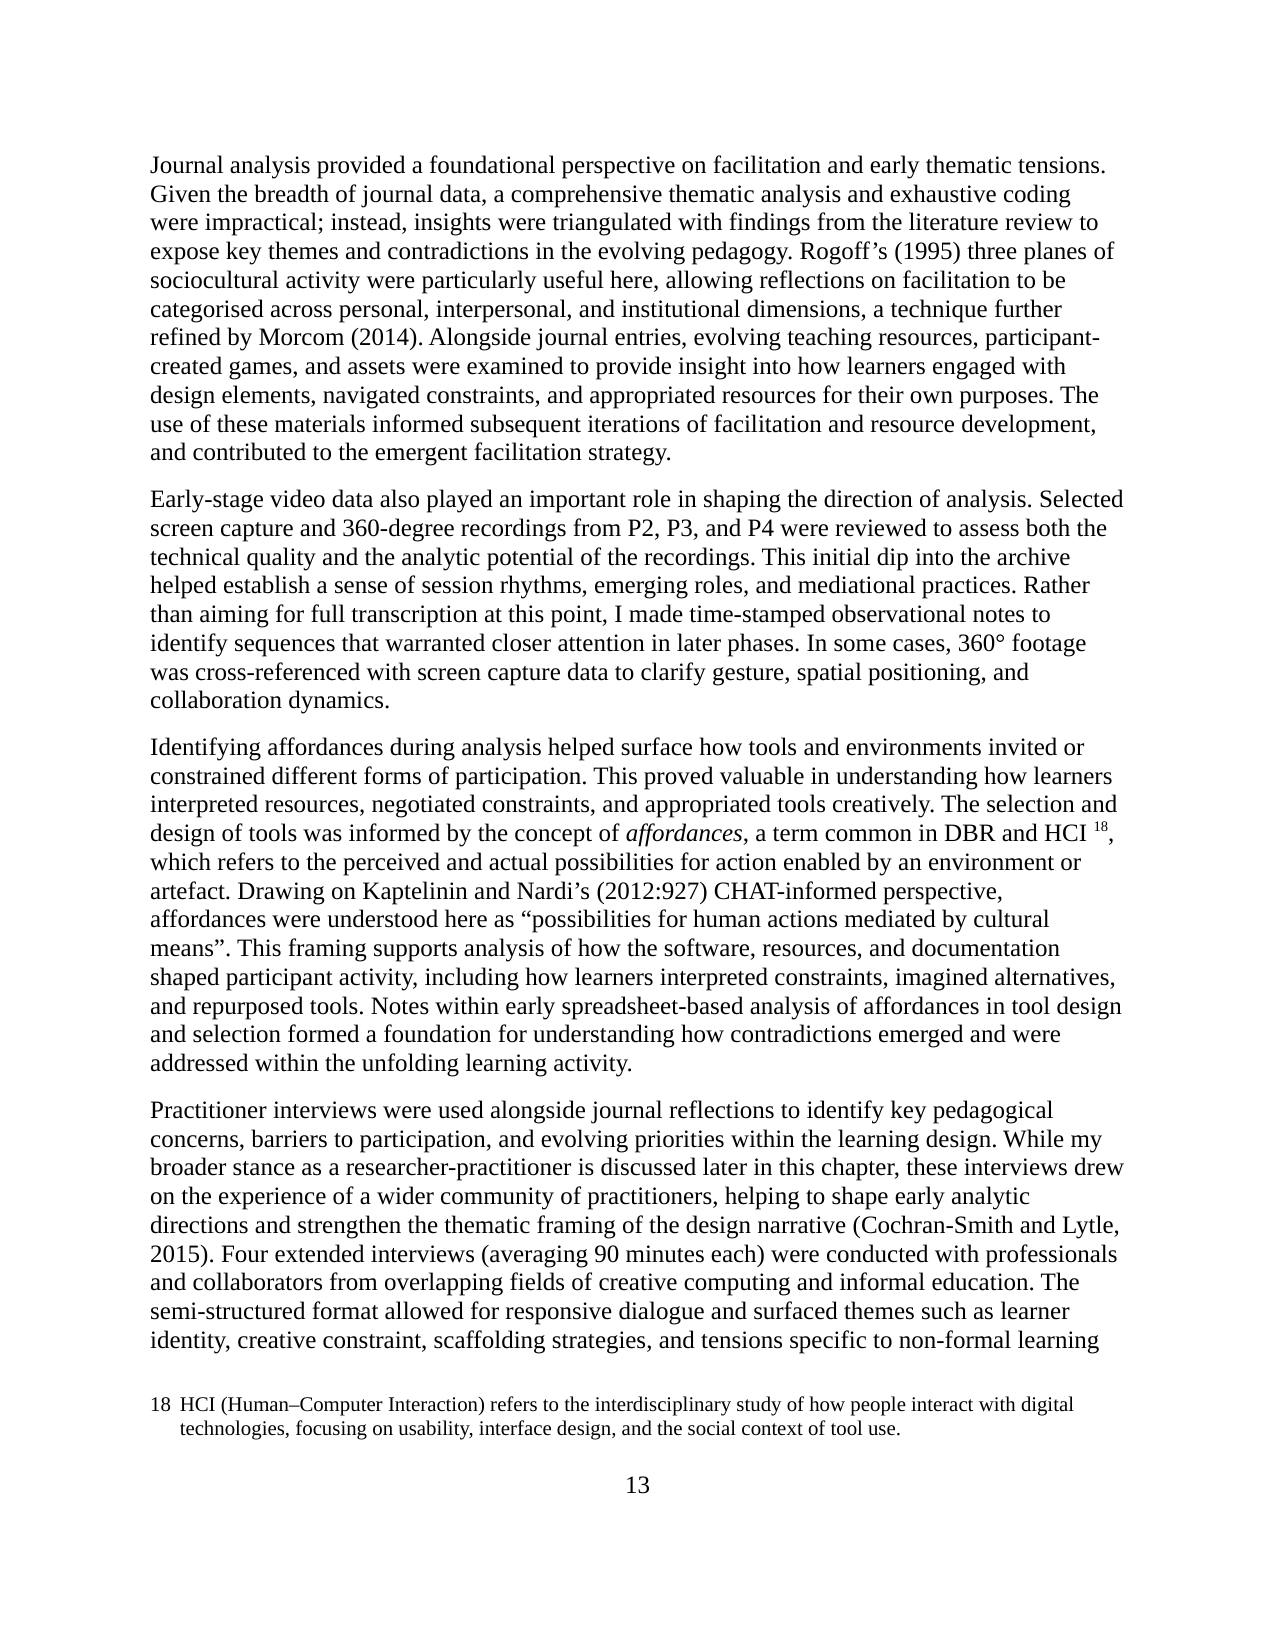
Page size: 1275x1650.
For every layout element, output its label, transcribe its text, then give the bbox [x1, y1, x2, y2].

text Practitioner interviews were used alongside journal reflections to identify key pedagogical concerns, barriers to participation, and evolving priorities within the learning design. While my broader stance as a researcher-practitioner is discussed later in this chapter, these interviews drew on the experience of a wider community of practitioners, helping to shape early analytic directions and strengthen the thematic framing of the design narrative (Cochran-Smith and Lytle, 2015). Four extended interviews (averaging 90 minutes each) were conducted with professionals and collaborators from overlapping fields of creative computing and informal education. The semi-structured format allowed for responsive dialogue and surfaced themes such as learner identity, creative constraint, scaffolding strategies, and tensions specific to non-formal learning [150, 1095, 1125, 1354]
text Journal analysis provided a foundational perspective on facilitation and early thematic tensions. Given the breadth of journal data, a comprehensive thematic analysis and exhaustive coding were impractical; instead, insights were triangulated with findings from the literature review to expose key themes and contradictions in the evolving pedagogy. Rogoff’s (1995) three planes of sociocultural activity were particularly useful here, allowing reflections on facilitation to be categorised across personal, interpersonal, and institutional dimensions, a technique further refined by Morcom (2014). Alongside journal entries, evolving teaching resources, participant-created games, and assets were examined to provide insight into how learners engaged with design elements, navigated constraints, and appropriated resources for their own purposes. The use of these materials informed subsequent iterations of facilitation and resource development, and contributed to the emergent facilitation strategy. [150, 150, 1125, 466]
text Early-stage video data also played an important role in shaping the direction of analysis. Selected screen capture and 360-degree recordings from P2, P3, and P4 were reviewed to assess both the technical quality and the analytic potential of the recordings. This initial dip into the archive helped establish a sense of session rhythms, emerging roles, and mediational practices. Rather than aiming for full transcription at this point, I made time-stamped observational notes to identify sequences that warranted closer attention in later phases. In some cases, 360° footage was cross-referenced with screen capture data to clarify gesture, spatial positioning, and collaboration dynamics. [150, 484, 1125, 714]
text HCI (Human–Computer Interaction) refers to the interdisciplinary study of how people interact with digital technologies, focusing on usability, interface design, and the social context of tool use. [150, 1392, 1125, 1440]
text Identifying affordances during analysis helped surface how tools and environments invited or constrained different forms of participation. This proved valuable in understanding how learners interpreted resources, negotiated constraints, and appropriated tools creatively. The selection and design of tools was informed by the concept of affordances, a term common in DBR and HCI , which refers to the perceived and actual possibilities for action enabled by an environment or artefact. Drawing on Kaptelinin and Nardi’s (2012:927) CHAT-informed perspective, affordances were understood here as “possibilities for human actions mediated by cultural means”. This framing supports analysis of how the software, resources, and documentation shaped participant activity, including how learners interpreted constraints, imagined alternatives, and repurposed tools. Notes within early spreadsheet-based analysis of affordances in tool design and selection formed a foundation for understanding how contradictions emerged and were addressed within the unfolding learning activity. [150, 732, 1125, 1077]
